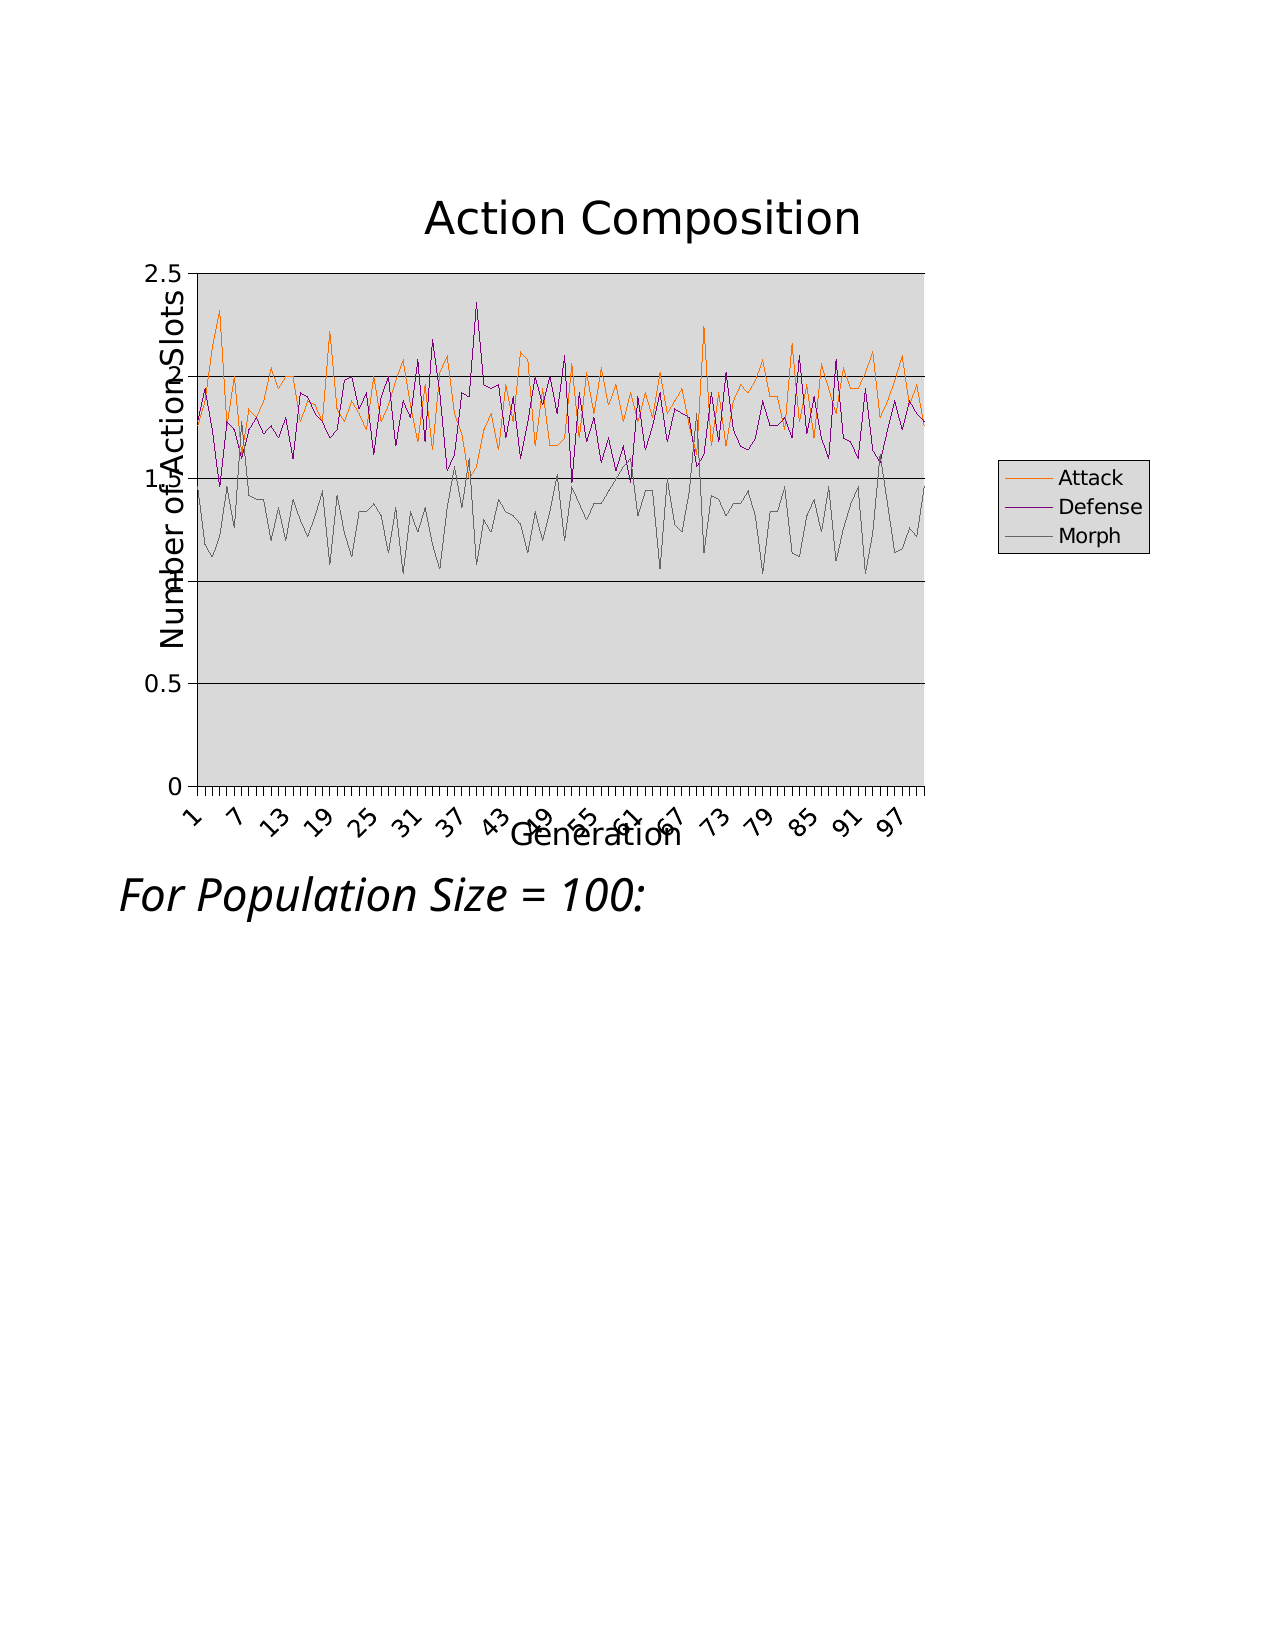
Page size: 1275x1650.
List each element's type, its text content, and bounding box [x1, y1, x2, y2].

subtitle For Population Size = 100: [118, 190, 1157, 925]
